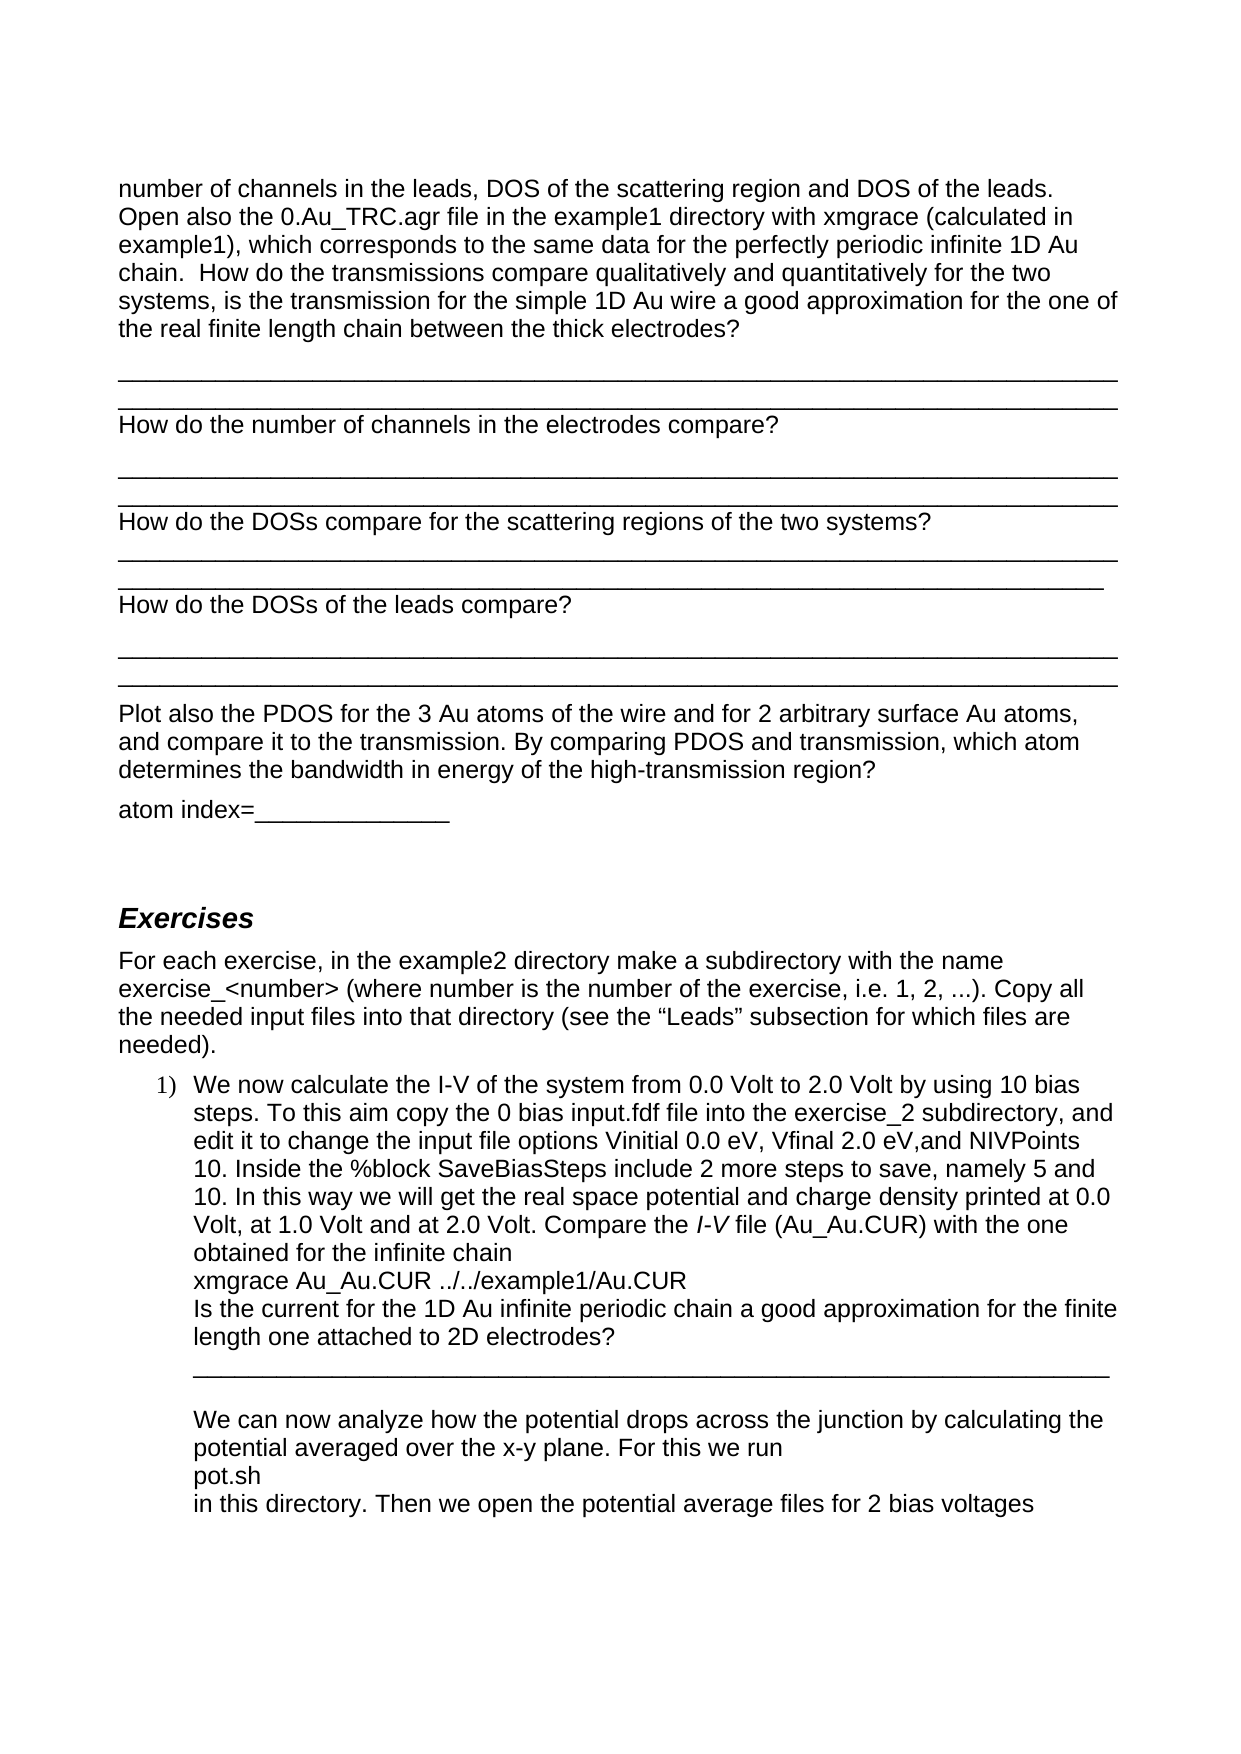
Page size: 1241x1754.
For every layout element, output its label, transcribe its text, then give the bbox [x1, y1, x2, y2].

text atom index=______________ [118, 796, 1122, 824]
text number of channels in the leads, DOS of the scattering region and DOS of the leads. Open also the 0.Au_TRC.agr file in the example1 directory with xmgrace (calculated in example1), which corresponds to the same data for the perfectly periodic infinite 1D Au chain. How do the transmissions compare qualitatively and quantitatively for the two systems, is the transmission for the simple 1D Au wire a good approximation for the one of the real finite length chain between the thick electrodes? [118, 175, 1122, 343]
text ________________________________________________________________________________________________________________________________________________How do the DOSs compare for the scattering regions of the two systems? _______________________________________________________________________________________________________________________________________________How do the DOSs of the leads compare? [118, 452, 1122, 619]
text ________________________________________________________________________________________________________________________________________________ [118, 632, 1122, 687]
list We now calculate the I-V of the system from 0.0 Volt to 2.0 Volt by using 10 bias steps. To this aim copy the 0 bias input.fdf file into the exercise_2 subdirectory, and edit it to change the input file options Vinitial 0.0 eV, Vfinal 2.0 eV,and NIVPoints 10. Inside the %block SaveBiasSteps include 2 more steps to save, namely 5 and 10. In this way we will get the real space potential and charge density printed at 0.0 Volt, at 1.0 Volt and at 2.0 Volt. Compare the I-V file (Au_Au.CUR) with the one obtained for the infinite chain xmgrace Au_Au.CUR ../../example1/Au.CUR Is the current for the 1D Au infinite periodic chain a good approximation for the finite length one attached to 2D electrodes? __________________________________________________________________ We can now analyze how the potential drops across the junction by calculating the potential averaged over the x-y plane. For this we run pot.sh in this directory. Then we open the potential average files for 2 bias voltages [156, 1071, 1122, 1546]
text ________________________________________________________________________________________________________________________________________________How do the number of channels in the electrodes compare? [118, 355, 1122, 439]
subtitle Exercises [118, 902, 1122, 934]
text Plot also the PDOS for the 3 Au atoms of the wire and for 2 arbitrary surface Au atoms, and compare it to the transmission. By comparing PDOS and transmission, which atom determines the bandwidth in energy of the high-transmission region? [118, 700, 1122, 784]
text For each exercise, in the example2 directory make a subdirectory with the name exercise_<number> (where number is the number of the exercise, i.e. 1, 2, ...). Copy all the needed input files into that directory (see the “Leads” subsection for which files are needed). [118, 947, 1122, 1059]
